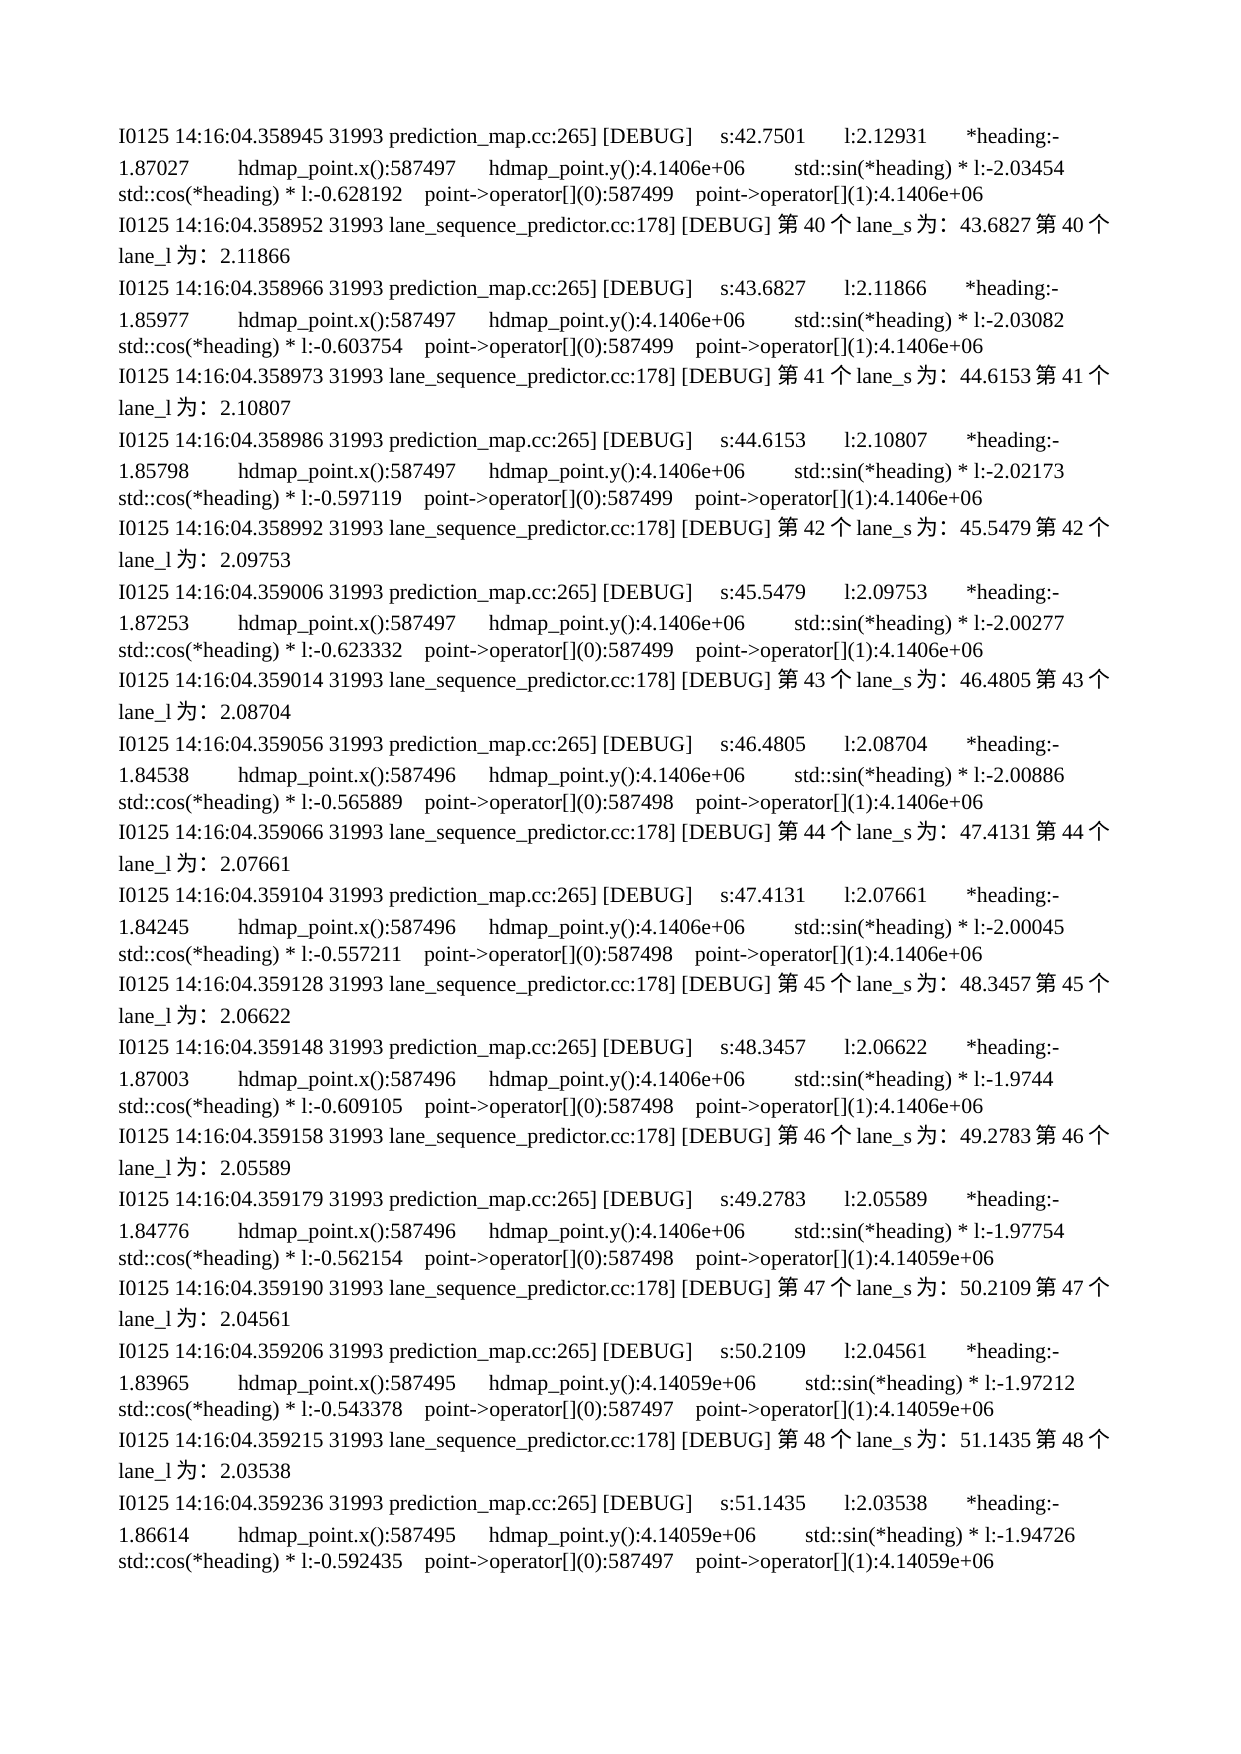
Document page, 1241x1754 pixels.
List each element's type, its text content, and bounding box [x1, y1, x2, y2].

text I0125 14:16:04.359056 31993 prediction_map.cc:265] [DEBUG] s:46.4805 l:2.08704 *heading:-1.84538 hdmap_point.x():587496 hdmap_point.y():4.1406e+06 std::sin(*heading) * l:-2.00886 std::cos(*heading) * l:-0.565889 point->operator[](0):587498 point->operator[](1):4.1406e+06 [118, 726, 1122, 814]
text I0125 14:16:04.359179 31993 prediction_map.cc:265] [DEBUG] s:49.2783 l:2.05589 *heading:-1.84776 hdmap_point.x():587496 hdmap_point.y():4.1406e+06 std::sin(*heading) * l:-1.97754 std::cos(*heading) * l:-0.562154 point->operator[](0):587498 point->operator[](1):4.14059e+06 [118, 1181, 1122, 1270]
text I0125 14:16:04.359066 31993 lane_sequence_predictor.cc:178] [DEBUG] 第44个lane_s为：47.4131第44个lane_l为：2.07661 [118, 814, 1122, 877]
text I0125 14:16:04.358992 31993 lane_sequence_predictor.cc:178] [DEBUG] 第42个lane_s为：45.5479第42个lane_l为：2.09753 [118, 510, 1122, 574]
text I0125 14:16:04.358952 31993 lane_sequence_predictor.cc:178] [DEBUG] 第40个lane_s为：43.6827第40个lane_l为：2.11866 [118, 207, 1122, 270]
text I0125 14:16:04.359006 31993 prediction_map.cc:265] [DEBUG] s:45.5479 l:2.09753 *heading:-1.87253 hdmap_point.x():587497 hdmap_point.y():4.1406e+06 std::sin(*heading) * l:-2.00277 std::cos(*heading) * l:-0.623332 point->operator[](0):587499 point->operator[](1):4.1406e+06 [118, 574, 1122, 662]
text I0125 14:16:04.358973 31993 lane_sequence_predictor.cc:178] [DEBUG] 第41个lane_s为：44.6153第41个lane_l为：2.10807 [118, 358, 1122, 422]
text I0125 14:16:04.358966 31993 prediction_map.cc:265] [DEBUG] s:43.6827 l:2.11866 *heading:-1.85977 hdmap_point.x():587497 hdmap_point.y():4.1406e+06 std::sin(*heading) * l:-2.03082 std::cos(*heading) * l:-0.603754 point->operator[](0):587499 point->operator[](1):4.1406e+06 [118, 270, 1122, 358]
text I0125 14:16:04.359215 31993 lane_sequence_predictor.cc:178] [DEBUG] 第48个lane_s为：51.1435第48个lane_l为：2.03538 [118, 1422, 1122, 1485]
text I0125 14:16:04.359104 31993 prediction_map.cc:265] [DEBUG] s:47.4131 l:2.07661 *heading:-1.84245 hdmap_point.x():587496 hdmap_point.y():4.1406e+06 std::sin(*heading) * l:-2.00045 std::cos(*heading) * l:-0.557211 point->operator[](0):587498 point->operator[](1):4.1406e+06 [118, 877, 1122, 966]
text I0125 14:16:04.359190 31993 lane_sequence_predictor.cc:178] [DEBUG] 第47个lane_s为：50.2109第47个lane_l为：2.04561 [118, 1270, 1122, 1333]
text I0125 14:16:04.359014 31993 lane_sequence_predictor.cc:178] [DEBUG] 第43个lane_s为：46.4805第43个lane_l为：2.08704 [118, 662, 1122, 726]
text I0125 14:16:04.359148 31993 prediction_map.cc:265] [DEBUG] s:48.3457 l:2.06622 *heading:-1.87003 hdmap_point.x():587496 hdmap_point.y():4.1406e+06 std::sin(*heading) * l:-1.9744 std::cos(*heading) * l:-0.609105 point->operator[](0):587498 point->operator[](1):4.1406e+06 [118, 1029, 1122, 1118]
text I0125 14:16:04.359128 31993 lane_sequence_predictor.cc:178] [DEBUG] 第45个lane_s为：48.3457第45个lane_l为：2.06622 [118, 966, 1122, 1029]
text I0125 14:16:04.358986 31993 prediction_map.cc:265] [DEBUG] s:44.6153 l:2.10807 *heading:-1.85798 hdmap_point.x():587497 hdmap_point.y():4.1406e+06 std::sin(*heading) * l:-2.02173 std::cos(*heading) * l:-0.597119 point->operator[](0):587499 point->operator[](1):4.1406e+06 [118, 422, 1122, 510]
text I0125 14:16:04.359236 31993 prediction_map.cc:265] [DEBUG] s:51.1435 l:2.03538 *heading:-1.86614 hdmap_point.x():587495 hdmap_point.y():4.14059e+06 std::sin(*heading) * l:-1.94726 std::cos(*heading) * l:-0.592435 point->operator[](0):587497 point->operator[](1):4.14059e+06 [118, 1485, 1122, 1573]
text I0125 14:16:04.359206 31993 prediction_map.cc:265] [DEBUG] s:50.2109 l:2.04561 *heading:-1.83965 hdmap_point.x():587495 hdmap_point.y():4.14059e+06 std::sin(*heading) * l:-1.97212 std::cos(*heading) * l:-0.543378 point->operator[](0):587497 point->operator[](1):4.14059e+06 [118, 1333, 1122, 1422]
text I0125 14:16:04.359158 31993 lane_sequence_predictor.cc:178] [DEBUG] 第46个lane_s为：49.2783第46个lane_l为：2.05589 [118, 1118, 1122, 1181]
text I0125 14:16:04.358945 31993 prediction_map.cc:265] [DEBUG] s:42.7501 l:2.12931 *heading:-1.87027 hdmap_point.x():587497 hdmap_point.y():4.1406e+06 std::sin(*heading) * l:-2.03454 std::cos(*heading) * l:-0.628192 point->operator[](0):587499 point->operator[](1):4.1406e+06 [118, 118, 1122, 207]
